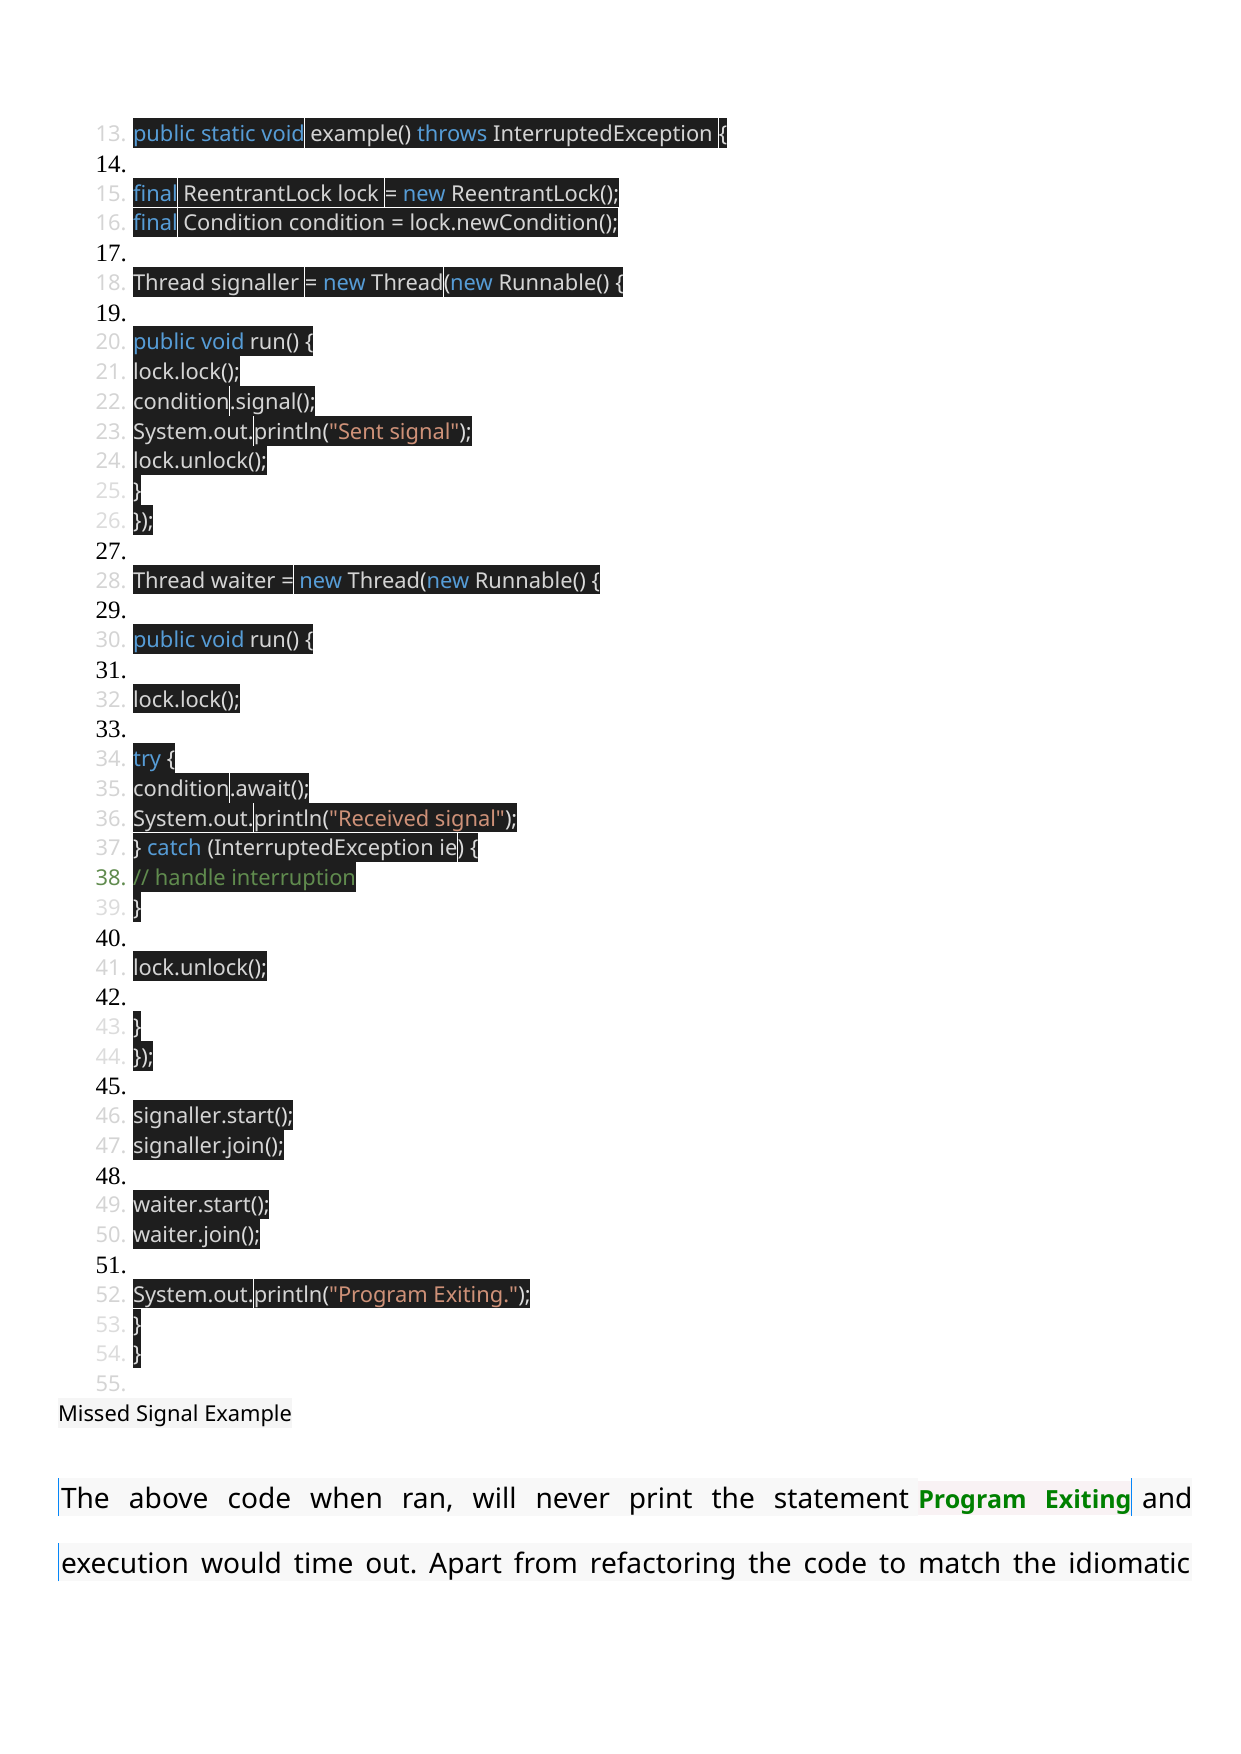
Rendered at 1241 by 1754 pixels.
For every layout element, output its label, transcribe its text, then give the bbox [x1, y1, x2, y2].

list lock.unlock(); [95, 446, 1192, 475]
list System.out.println("Sent signal"); [95, 416, 1192, 446]
list final Condition condition = lock.newCondition(); [95, 207, 1192, 237]
list signaller.join(); [95, 1130, 1192, 1160]
list } [95, 1011, 1192, 1041]
list lock.unlock(); [95, 951, 1192, 981]
list try { [95, 743, 1192, 773]
list condition.await(); [95, 773, 1192, 803]
list lock.lock(); [95, 683, 1192, 713]
list // handle interruption [95, 862, 1192, 892]
list lock.lock(); [95, 356, 1192, 386]
list condition.signal(); [95, 386, 1192, 416]
list waiter.start(); [95, 1189, 1192, 1219]
list System.out.println("Received signal"); [95, 803, 1192, 832]
text The above code when ran, will never print the statement Program Exiting and execution would time out. Apart from refactoring the code to match the idiomatic [58, 1478, 1192, 1581]
list signaller.start(); [95, 1100, 1192, 1130]
list } [95, 1338, 1192, 1368]
list waiter.join(); [95, 1219, 1192, 1249]
list Thread waiter = new Thread(new Runnable() { [95, 564, 1192, 594]
list } [95, 475, 1192, 505]
list }); [95, 1041, 1192, 1071]
list public void run() { [95, 326, 1192, 356]
list System.out.println("Program Exiting."); [95, 1279, 1192, 1308]
list public void run() { [95, 624, 1192, 654]
text Missed Signal Example [58, 1398, 1192, 1428]
list } [95, 1308, 1192, 1338]
list } [95, 892, 1192, 922]
list final ReentrantLock lock = new ReentrantLock(); [95, 178, 1192, 207]
list Thread signaller = new Thread(new Runnable() { [95, 267, 1192, 297]
list public static void example() throws InterruptedException { [95, 118, 1192, 148]
list }); [95, 505, 1192, 535]
list } catch (InterruptedException ie) { [95, 832, 1192, 862]
